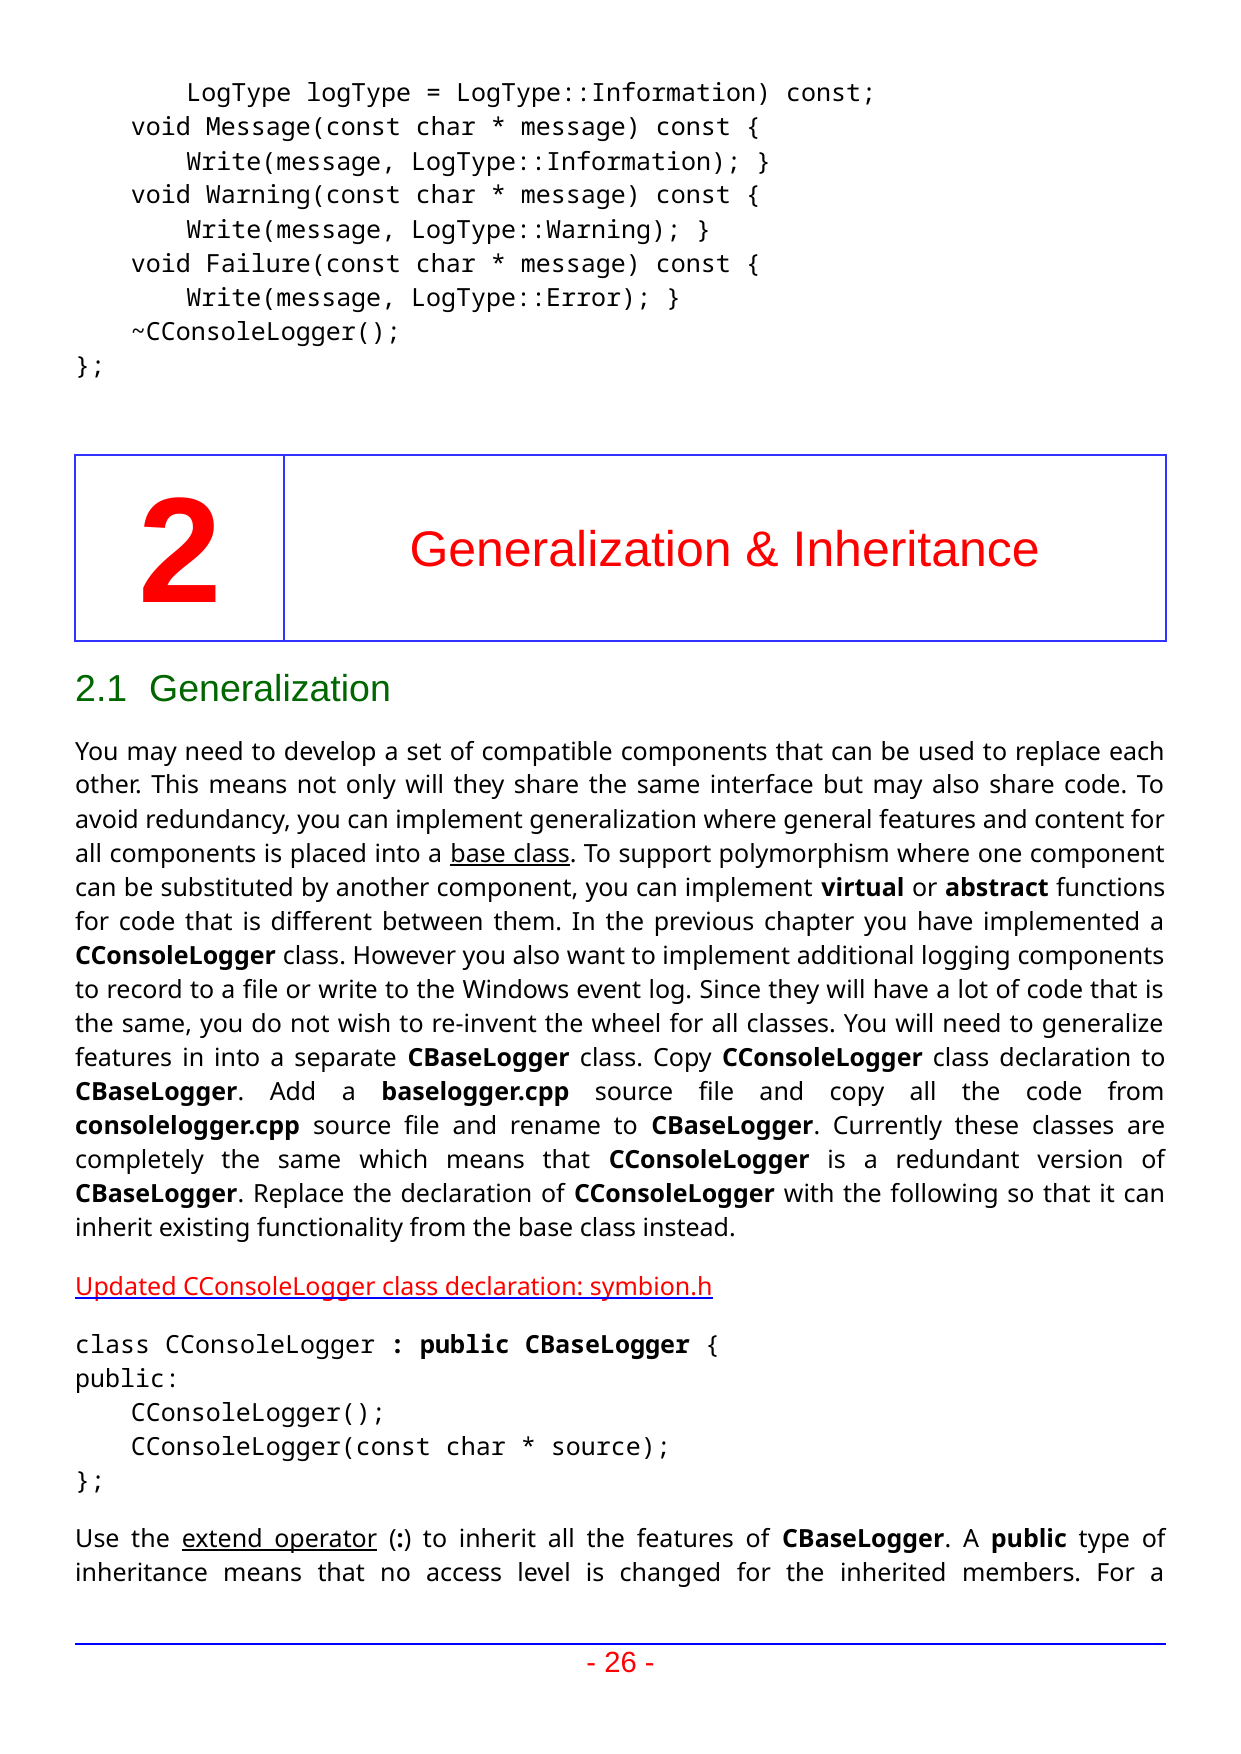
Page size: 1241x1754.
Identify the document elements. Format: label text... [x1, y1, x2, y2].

text Write(message, LogType::Error); } [75, 279, 1166, 313]
text void Message(const char * message) const { [75, 109, 1166, 143]
text Write(message, LogType::Information); } [75, 143, 1166, 177]
text LogType logType = LogType::Information) const; [75, 75, 1166, 109]
text void Failure(const char * message) const { [75, 245, 1166, 279]
text public: [75, 1360, 1166, 1394]
text CConsoleLogger(const char * source); [75, 1428, 1166, 1462]
text class CConsoleLogger : public CBaseLogger { [75, 1326, 1166, 1360]
text }; [75, 347, 1166, 382]
text ~CConsoleLogger(); [75, 313, 1166, 347]
text }; [75, 1462, 1166, 1497]
text You may need to develop a set of compatible components that can be used to replace each other. This means not only will they share the same interface but may also share code. To avoid redundancy, you can implement generalization where general features and content for all components is placed into a base class. To support polymorphism where one component can be substituted by another component, you can implement virtual or abstract functions for code that is different between them. In the previous chapter you have implemented a CConsoleLogger class. However you also want to implement additional logging components to record to a file or write to the Windows event log. Since they will have a lot of code that is the same, you do not wish to re-invent the wheel for all classes. You will need to generalize features in into a separate CBaseLogger class. Copy CConsoleLogger class declaration to CBaseLogger. Add a baselogger.cpp source file and copy all the code from consolelogger.cpp source file and rename to CBaseLogger. Currently these classes are completely the same which means that CConsoleLogger is a redundant version of CBaseLogger. Replace the declaration of CConsoleLogger with the following so that it can inherit existing functionality from the base class instead. [75, 733, 1166, 1244]
text Write(message, LogType::Warning); } [75, 211, 1166, 245]
table_header 2 [76, 456, 283, 640]
text Updated CConsoleLogger class declaration: symbion.h [75, 1268, 1166, 1302]
table_header Generalization & Inheritance [285, 456, 1165, 640]
text Use the extend operator (:) to inherit all the features of CBaseLogger. A public type of inheritance means that no access level is changed for the inherited members. For a [75, 1521, 1166, 1589]
text 2.1 Generalization [75, 666, 1166, 709]
text CConsoleLogger(); [75, 1394, 1166, 1428]
text void Warning(const char * message) const { [75, 177, 1166, 211]
